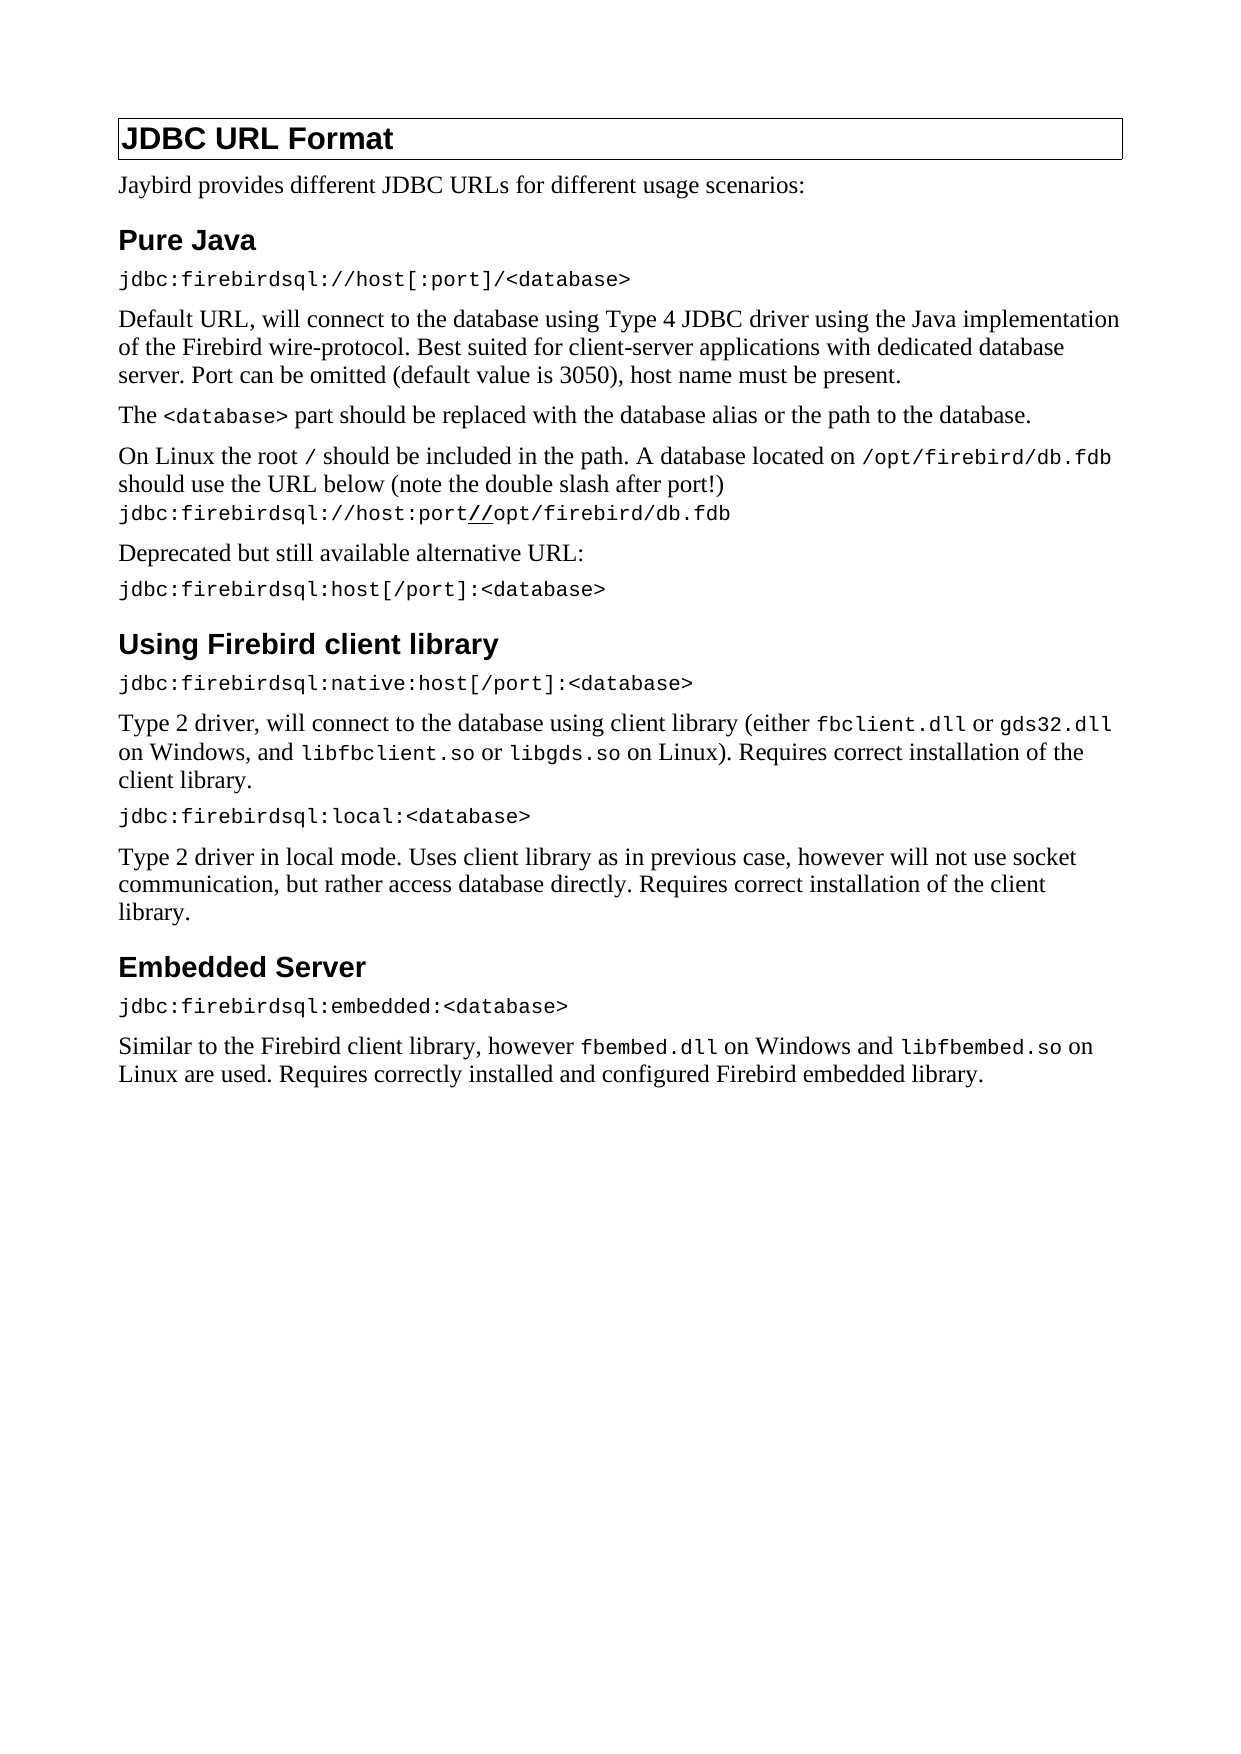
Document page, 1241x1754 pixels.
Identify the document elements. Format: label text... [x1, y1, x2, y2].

text Type 2 driver in local mode. Uses client library as in previous case, however will not use socket communication, but rather access database directly. Requires correct installation of the client library. [118, 843, 1122, 926]
text jdbc:firebirdsql:host[/port]:<database> [118, 579, 1122, 603]
text The <database> part should be replaced with the database alias or the path to the database. [118, 401, 1122, 429]
text jdbc:firebirdsql://host[:port]/<database> [118, 269, 1122, 293]
text jdbc:firebirdsql:native:host[/port]:<database> [118, 673, 1122, 697]
text Deprecated but still available alternative URL: [118, 539, 1122, 567]
subtitle Embedded Server [118, 951, 1122, 983]
subtitle Pure Java [118, 224, 1122, 257]
text Type 2 driver, will connect to the database using client library (either fbclient.dll or gds32.dll on Windows, and libfbclient.so or libgds.so on Linux). Requires correct installation of the client library. [118, 709, 1122, 794]
text Similar to the Firebird client library, however fbembed.dll on Windows and libfbembed.so on Linux are used. Requires correctly installed and configured Firebird embedded library. [118, 1032, 1122, 1088]
text Jaybird provides different JDBC URLs for different usage scenarios: [118, 171, 1122, 199]
text jdbc:firebirdsql:local:<database> [118, 807, 1122, 830]
text Default URL, will connect to the database using Type 4 JDBC driver using the Java implementation of the Firebird wire-protocol. Best suited for client-server applications with dedicated database server. Port can be omitted (default value is 3050), host name must be present. [118, 305, 1122, 388]
text jdbc:firebirdsql:embedded:<database> [118, 996, 1122, 1019]
subtitle Using Firebird client library [118, 628, 1122, 661]
text On Linux the root / should be included in the path. A database located on /opt/firebird/db.fdb should use the URL below (note the double slash after port!) jdbc:firebirdsql://host:port//opt/firebird/db.fdb [118, 442, 1122, 527]
subtitle JDBC URL Format [119, 119, 1122, 159]
